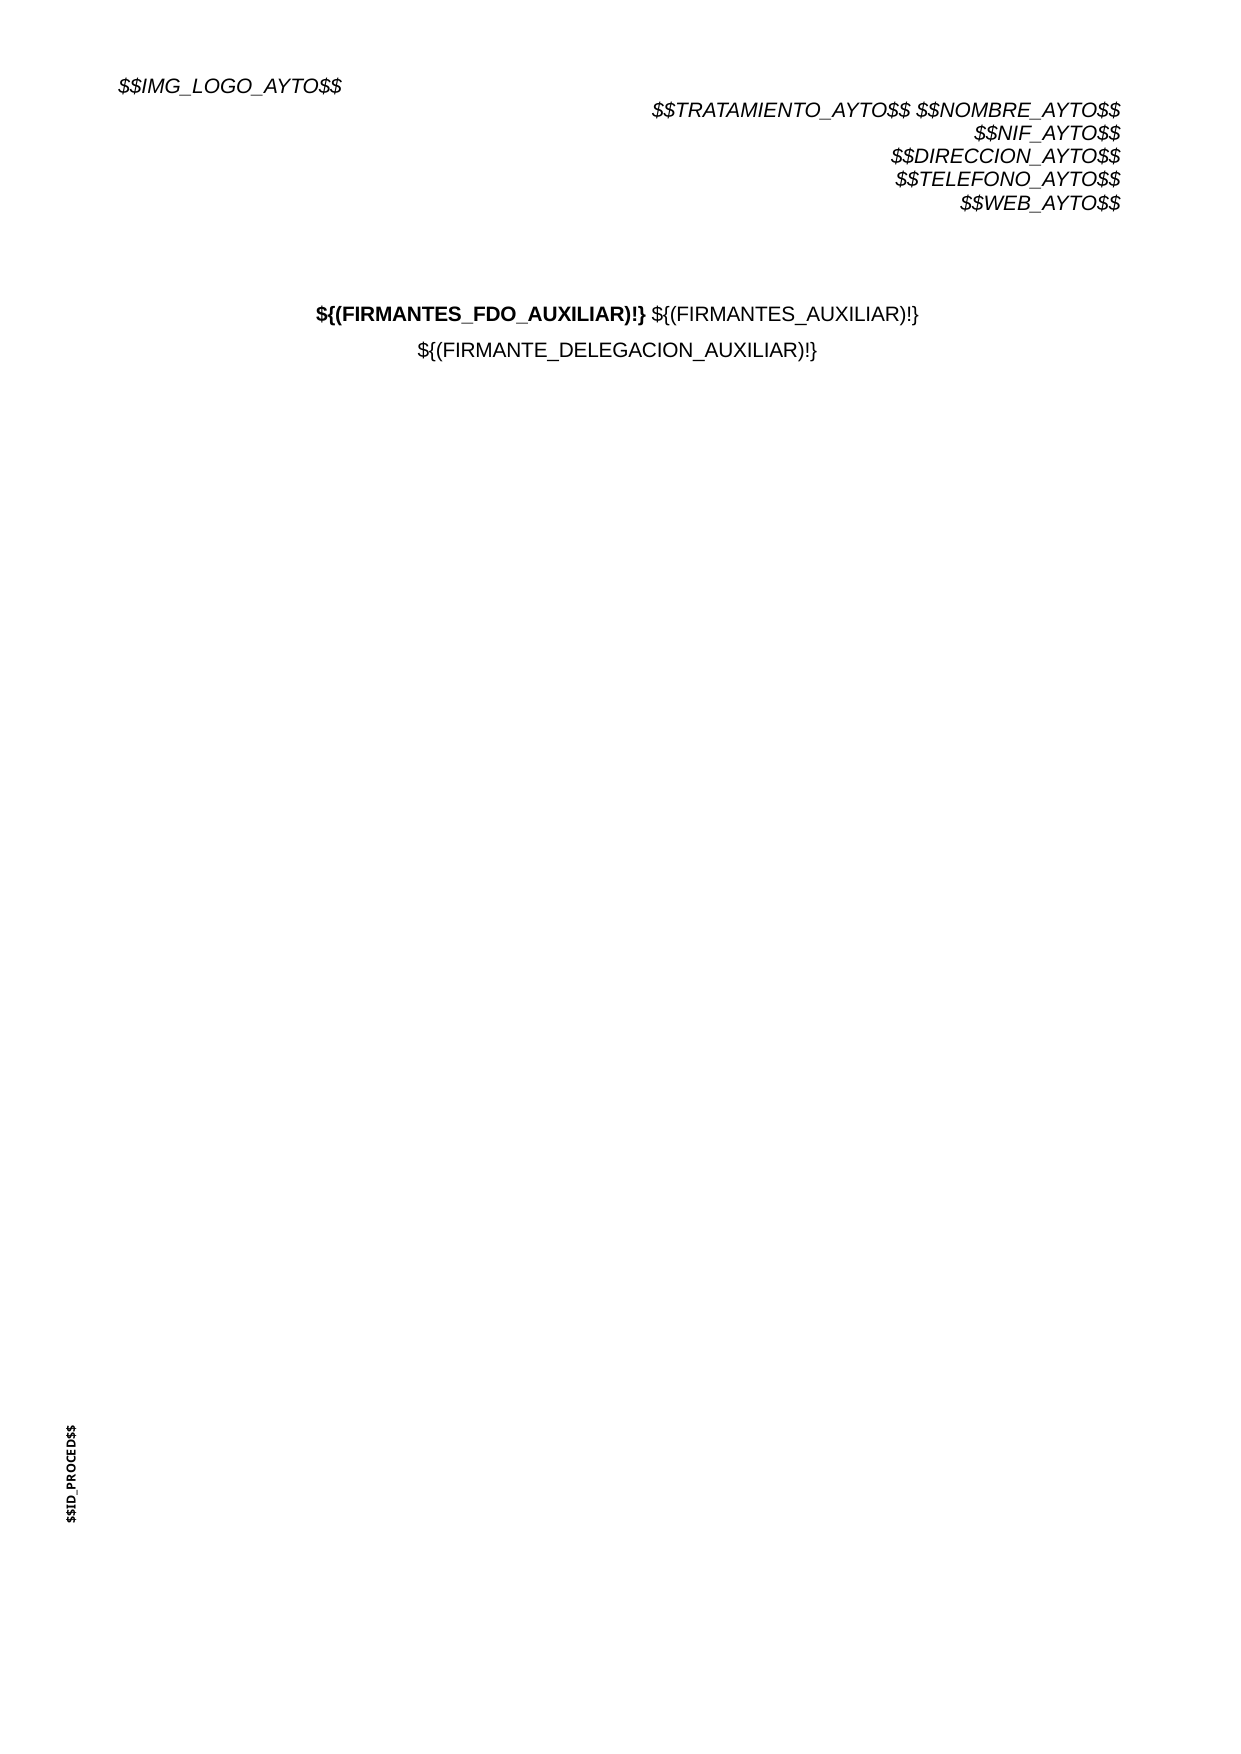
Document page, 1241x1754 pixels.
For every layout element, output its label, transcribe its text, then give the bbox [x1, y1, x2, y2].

text [#assign FIRMANTES_FDO_AUXILIAR=""] [#assign FIRMANTES_AUXILIAR=""] [#assign FIRMANTE_DELEGACION_AUXILIAR=""] [#if FIRMANTES??] [#assign FIRMANTES_FDO_AUXILIAR="Fdo:"] [#assign FIRMANTES_AUXILIAR=FIRMANTES] [#if FIRMANTE_DELEGACION??] [#assign FIRMANTE_DELEGACION_AUXILIAR=FIRMANTE_DELEGACION] [/#if] [/#if]${(FIRMANTES_FDO_AUXILIAR)!} ${(FIRMANTES_AUXILIAR)!} [118, 303, 1122, 326]
text ${(FIRMANTE_DELEGACION_AUXILIAR)!} [118, 338, 1122, 362]
